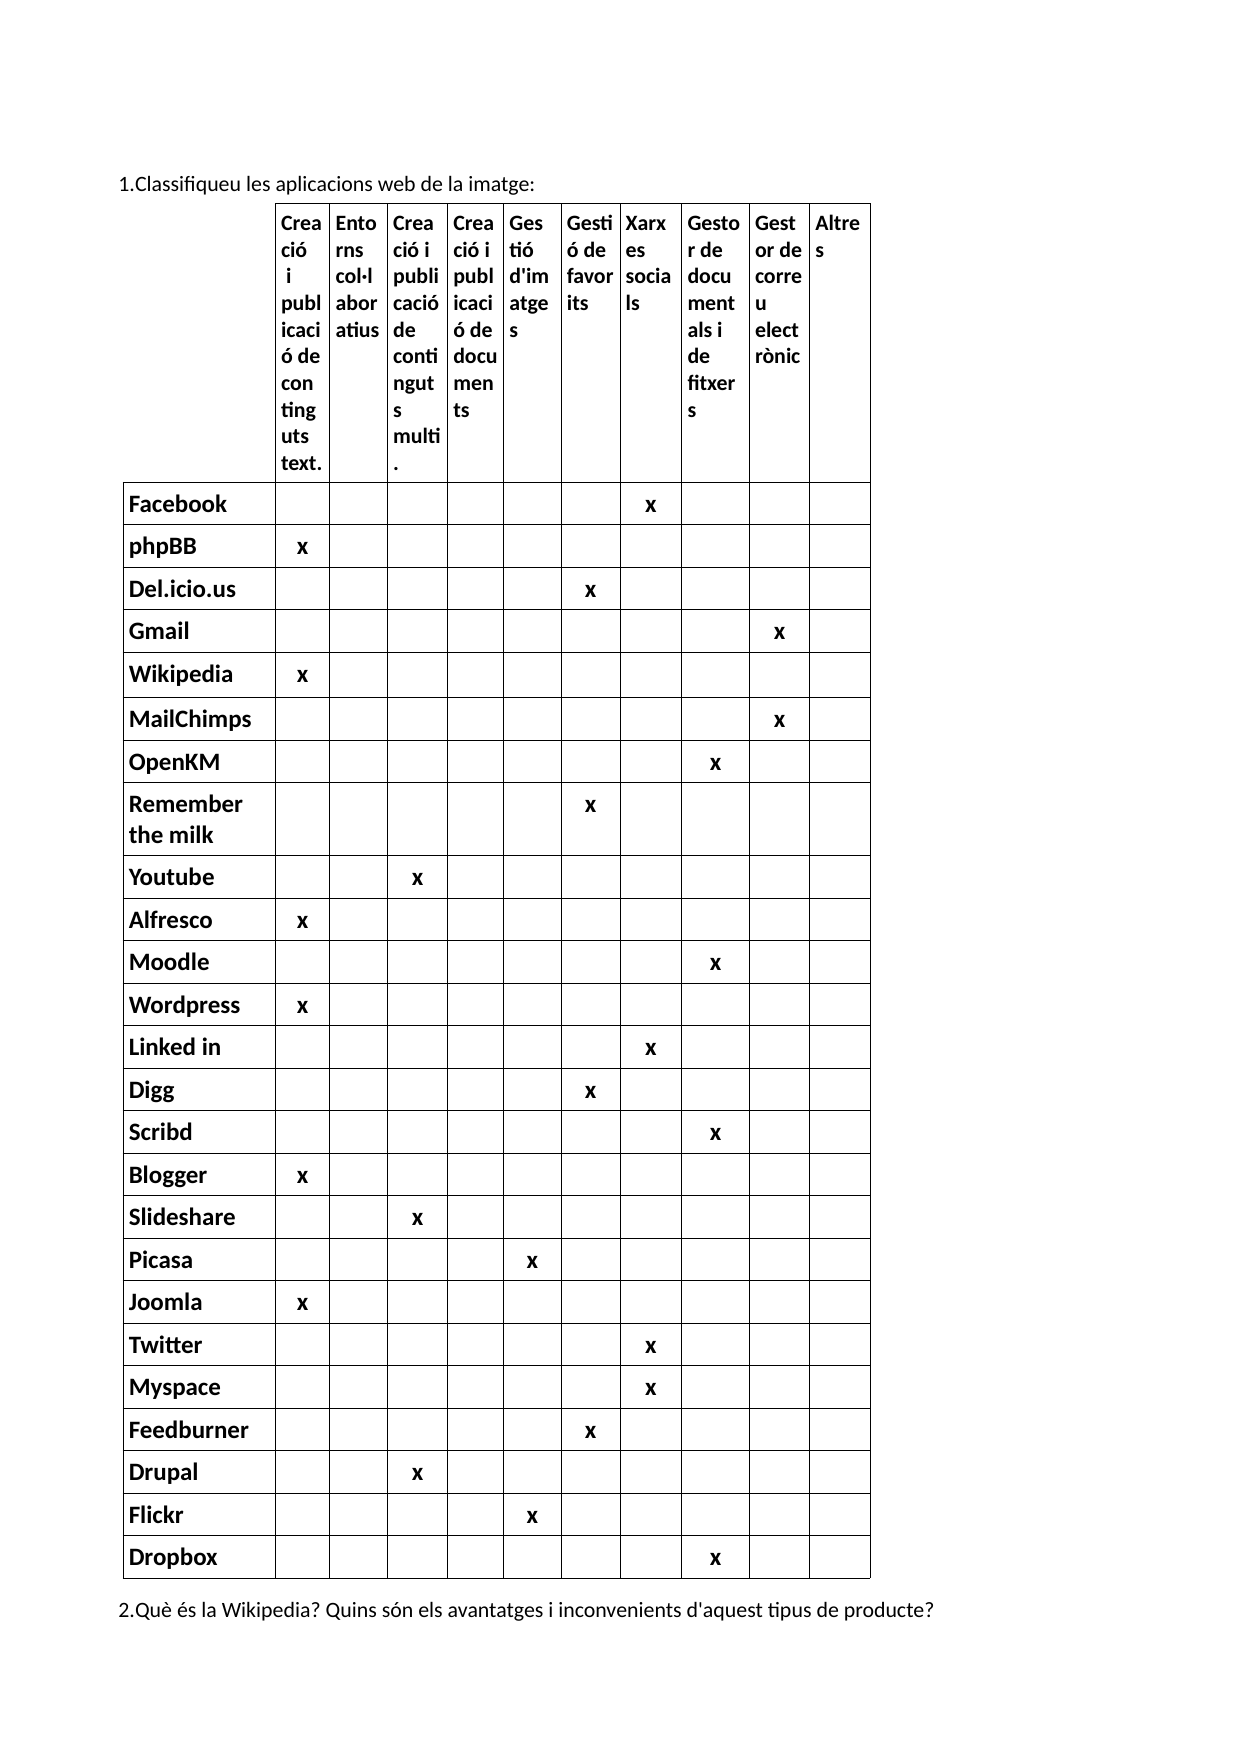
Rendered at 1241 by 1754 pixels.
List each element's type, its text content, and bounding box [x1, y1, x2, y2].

table_cell x [750, 610, 809, 652]
table_cell [750, 483, 809, 524]
table_cell [448, 741, 503, 782]
table_cell [750, 653, 809, 697]
table_header Gestor de documentals i de fitxers [682, 204, 749, 482]
table_cell [388, 525, 447, 567]
table_cell Remember the milk [124, 783, 275, 855]
table_cell [276, 1069, 329, 1110]
table_cell [750, 1196, 809, 1238]
table_cell x [750, 698, 809, 740]
table_cell x [682, 1111, 749, 1153]
table_cell [388, 783, 447, 855]
table_cell [448, 1409, 503, 1450]
table_cell [504, 1536, 561, 1578]
table_cell [276, 1366, 329, 1408]
table_cell [388, 1026, 447, 1068]
table_cell x [388, 1451, 447, 1493]
table_cell [388, 1111, 447, 1153]
table_cell [276, 1196, 329, 1238]
table_cell [330, 1324, 387, 1365]
table_cell [682, 653, 749, 697]
table_cell [750, 1239, 809, 1280]
table_cell [504, 984, 561, 1025]
table_cell [750, 1409, 809, 1450]
table_cell [330, 1154, 387, 1195]
table_cell [448, 1026, 503, 1068]
table_cell [448, 1536, 503, 1578]
table_cell [621, 941, 681, 983]
table_cell [448, 698, 503, 740]
table_cell [750, 783, 809, 855]
table_cell [388, 1069, 447, 1110]
table_cell [810, 1536, 870, 1578]
table_cell [448, 568, 503, 609]
table_cell x [562, 1069, 620, 1110]
table_cell [562, 1281, 620, 1323]
table_cell Gmail [124, 610, 275, 652]
table_cell [810, 698, 870, 740]
table_cell x [682, 1536, 749, 1578]
table_cell [562, 1196, 620, 1238]
table_header Altres [810, 204, 870, 482]
table_cell [750, 525, 809, 567]
table_cell [504, 568, 561, 609]
table_cell [621, 610, 681, 652]
table_cell [810, 984, 870, 1025]
table_cell [750, 1494, 809, 1535]
table_cell [448, 1324, 503, 1365]
table_cell [682, 568, 749, 609]
table_cell [810, 1494, 870, 1535]
table_header Entorns col·laboratius [330, 204, 387, 482]
table_cell [810, 483, 870, 524]
table_cell [448, 483, 503, 524]
table_cell Digg [124, 1069, 275, 1110]
table_cell [682, 899, 749, 940]
table_cell [562, 899, 620, 940]
table_cell [562, 1494, 620, 1535]
table_cell x [276, 525, 329, 567]
table_cell [682, 984, 749, 1025]
table_cell x [276, 899, 329, 940]
table_cell [504, 1154, 561, 1195]
table_cell [750, 941, 809, 983]
table_cell [810, 1281, 870, 1323]
table_cell [682, 1281, 749, 1323]
table_cell [810, 1409, 870, 1450]
table_cell [562, 1451, 620, 1493]
table_cell [330, 1536, 387, 1578]
table_cell [330, 1196, 387, 1238]
table_cell [276, 1409, 329, 1450]
table_cell [504, 741, 561, 782]
table_cell [621, 783, 681, 855]
table_cell [682, 1409, 749, 1450]
table_cell [330, 1366, 387, 1408]
table_cell [330, 1111, 387, 1153]
table_cell [504, 1324, 561, 1365]
table_cell OpenKM [124, 741, 275, 782]
table_cell [682, 1451, 749, 1493]
table_cell [810, 1154, 870, 1195]
table_cell [562, 698, 620, 740]
table_cell [330, 1451, 387, 1493]
table_cell x [276, 1154, 329, 1195]
table_cell Feedburner [124, 1409, 275, 1450]
table_cell Joomla [124, 1281, 275, 1323]
table_cell [621, 1196, 681, 1238]
table_cell [388, 1494, 447, 1535]
table_cell [621, 568, 681, 609]
table_cell [388, 698, 447, 740]
table_cell [621, 899, 681, 940]
table_cell [810, 1324, 870, 1365]
table_cell [388, 483, 447, 524]
table_cell [810, 1069, 870, 1110]
table_cell [276, 1239, 329, 1280]
table_cell [330, 899, 387, 940]
table_cell [621, 525, 681, 567]
table_cell [562, 1026, 620, 1068]
table_cell [562, 525, 620, 567]
table_cell [750, 568, 809, 609]
table_cell [388, 984, 447, 1025]
table_cell x [682, 741, 749, 782]
table_cell [276, 483, 329, 524]
table_cell [750, 984, 809, 1025]
table_cell [682, 856, 749, 898]
table_cell [750, 1281, 809, 1323]
table_cell Twitter [124, 1324, 275, 1365]
table_cell [750, 1536, 809, 1578]
table_cell [504, 653, 561, 697]
table_cell [562, 483, 620, 524]
table_cell [330, 653, 387, 697]
table_cell [682, 1239, 749, 1280]
table_cell x [504, 1494, 561, 1535]
list Què és la Wikipedia? Quins són els avantatges i inconvenients d'aquest tipus de producte? [118, 1596, 1122, 1623]
table_cell [562, 1111, 620, 1153]
table_cell x [621, 1026, 681, 1068]
table_cell [682, 1154, 749, 1195]
table_cell [276, 698, 329, 740]
table_cell [810, 610, 870, 652]
table_cell Blogger [124, 1154, 275, 1195]
table_cell [562, 1536, 620, 1578]
table_cell [276, 1536, 329, 1578]
table_cell [750, 1324, 809, 1365]
table_cell [682, 783, 749, 855]
table_header [123, 203, 275, 482]
table_cell [621, 1069, 681, 1110]
table_header Creació i publicació de continguts multi. [388, 204, 447, 482]
table_cell [750, 741, 809, 782]
table_cell [504, 941, 561, 983]
table_cell [504, 525, 561, 567]
table_cell [562, 1324, 620, 1365]
table_cell [276, 1026, 329, 1068]
table_cell [388, 1409, 447, 1450]
list Classifiqueu les aplicacions web de la imatge: [118, 171, 1122, 197]
table_cell [504, 783, 561, 855]
table_cell [388, 941, 447, 983]
table_header Creació i publicació de documents [448, 204, 503, 482]
table_cell x [562, 783, 620, 855]
table_cell [621, 1494, 681, 1535]
table_cell [562, 984, 620, 1025]
table_cell Myspace [124, 1366, 275, 1408]
table_cell [330, 568, 387, 609]
table_cell [330, 741, 387, 782]
table_cell [448, 1451, 503, 1493]
table_cell [448, 1239, 503, 1280]
table_cell [504, 698, 561, 740]
table_cell [562, 610, 620, 652]
table_cell [504, 1281, 561, 1323]
table_cell [276, 1324, 329, 1365]
table_cell x [682, 941, 749, 983]
table_cell [448, 1494, 503, 1535]
table_cell [562, 653, 620, 697]
table_cell [750, 1366, 809, 1408]
table_cell [330, 610, 387, 652]
table_cell [330, 1026, 387, 1068]
table_cell [810, 899, 870, 940]
table_cell [276, 1451, 329, 1493]
table_cell [448, 856, 503, 898]
table_cell [750, 899, 809, 940]
table_cell [810, 1366, 870, 1408]
table_cell [621, 1154, 681, 1195]
table_cell [504, 1409, 561, 1450]
table_cell x [276, 1281, 329, 1323]
table_cell [621, 1281, 681, 1323]
table_header Gestor de correu electrònic [750, 204, 809, 482]
table_header Gestió d'imatges [504, 204, 561, 482]
table_cell Wikipedia [124, 653, 275, 697]
table_cell Facebook [124, 483, 275, 524]
table_cell [682, 610, 749, 652]
table_cell [388, 568, 447, 609]
table_cell Alfresco [124, 899, 275, 940]
table_cell [682, 1366, 749, 1408]
table_cell [504, 856, 561, 898]
table_cell [276, 1494, 329, 1535]
table_cell [682, 1069, 749, 1110]
table_cell [276, 568, 329, 609]
table_cell [562, 941, 620, 983]
table_cell [448, 653, 503, 697]
table_cell [504, 1069, 561, 1110]
table_cell Picasa [124, 1239, 275, 1280]
table_cell [810, 1026, 870, 1068]
table_cell [682, 525, 749, 567]
table_cell [810, 653, 870, 697]
table_cell [562, 1154, 620, 1195]
table_cell [810, 1111, 870, 1153]
table_cell [504, 483, 561, 524]
table_cell [750, 856, 809, 898]
table_cell [682, 1494, 749, 1535]
table_cell [388, 1324, 447, 1365]
table_cell x [621, 483, 681, 524]
table_cell [330, 1239, 387, 1280]
table_cell Youtube [124, 856, 275, 898]
table_header Xarxes socials [621, 204, 681, 482]
table_cell [448, 1281, 503, 1323]
table_cell [448, 783, 503, 855]
table_cell [330, 525, 387, 567]
table_cell [330, 483, 387, 524]
table_cell [621, 741, 681, 782]
table_cell [276, 610, 329, 652]
table_cell [276, 856, 329, 898]
table_cell [750, 1069, 809, 1110]
table_cell [330, 1494, 387, 1535]
table_cell Wordpress [124, 984, 275, 1025]
table_cell Flickr [124, 1494, 275, 1535]
table_cell [562, 1366, 620, 1408]
table_cell [388, 610, 447, 652]
table_cell [448, 941, 503, 983]
table_cell [504, 1111, 561, 1153]
table_cell [682, 698, 749, 740]
table_cell [448, 984, 503, 1025]
table_header Gestió de favorits [562, 204, 620, 482]
table_cell [621, 1451, 681, 1493]
table_cell [276, 741, 329, 782]
table_cell [682, 1324, 749, 1365]
table_cell Moodle [124, 941, 275, 983]
table_cell [388, 1281, 447, 1323]
table_cell [504, 610, 561, 652]
table_cell [388, 1154, 447, 1195]
table_cell [330, 1409, 387, 1450]
table_cell [810, 1196, 870, 1238]
table_cell [750, 1026, 809, 1068]
table_cell x [621, 1324, 681, 1365]
table_cell phpBB [124, 525, 275, 567]
table_cell [810, 568, 870, 609]
table_cell [621, 856, 681, 898]
table_cell [621, 984, 681, 1025]
table_cell [621, 1536, 681, 1578]
table_cell [621, 1239, 681, 1280]
table_cell [810, 525, 870, 567]
table_cell [621, 698, 681, 740]
table_cell x [504, 1239, 561, 1280]
table_cell [621, 1111, 681, 1153]
table_cell [448, 1069, 503, 1110]
table_cell x [388, 856, 447, 898]
table_cell [504, 1366, 561, 1408]
table_cell [388, 1366, 447, 1408]
table_cell Linked in [124, 1026, 275, 1068]
table_cell [388, 1536, 447, 1578]
table_cell [682, 1026, 749, 1068]
table_cell x [276, 653, 329, 697]
table_cell MailChimps [124, 698, 275, 740]
table_cell Dropbox [124, 1536, 275, 1578]
table_cell x [562, 1409, 620, 1450]
table_cell [448, 1366, 503, 1408]
table_cell [330, 984, 387, 1025]
table_cell [330, 1069, 387, 1110]
table_cell [448, 1111, 503, 1153]
table_cell [388, 899, 447, 940]
table_cell [504, 1451, 561, 1493]
table_cell x [276, 984, 329, 1025]
table_cell [810, 1239, 870, 1280]
table_cell [330, 1281, 387, 1323]
table_cell [810, 856, 870, 898]
table_cell [810, 1451, 870, 1493]
table_cell Del.icio.us [124, 568, 275, 609]
table_cell [810, 941, 870, 983]
table_cell [388, 1239, 447, 1280]
table_cell [682, 1196, 749, 1238]
table_cell [621, 653, 681, 697]
table_cell [750, 1154, 809, 1195]
table_cell [448, 1196, 503, 1238]
table_cell [750, 1111, 809, 1153]
table_cell Drupal [124, 1451, 275, 1493]
table_cell [682, 483, 749, 524]
table_cell [562, 741, 620, 782]
table_cell [330, 783, 387, 855]
table_cell [504, 899, 561, 940]
table_cell [276, 941, 329, 983]
table_cell [276, 783, 329, 855]
table_cell [562, 1239, 620, 1280]
table_cell [276, 1111, 329, 1153]
table_cell [388, 741, 447, 782]
table_cell [562, 856, 620, 898]
table_cell [330, 698, 387, 740]
table_header Creació i publicació de continguts text. [276, 204, 329, 482]
table_cell [448, 525, 503, 567]
table_cell [388, 653, 447, 697]
table_cell [330, 941, 387, 983]
table_cell [504, 1026, 561, 1068]
table_cell [621, 1409, 681, 1450]
table_cell [448, 610, 503, 652]
table_cell x [388, 1196, 447, 1238]
table_cell [448, 1154, 503, 1195]
table_cell Slideshare [124, 1196, 275, 1238]
table_cell [330, 856, 387, 898]
table_cell [810, 741, 870, 782]
table_cell [448, 899, 503, 940]
table_cell x [621, 1366, 681, 1408]
table_cell [750, 1451, 809, 1493]
table_cell x [562, 568, 620, 609]
table_cell Scribd [124, 1111, 275, 1153]
table_cell [810, 783, 870, 855]
table_cell [504, 1196, 561, 1238]
